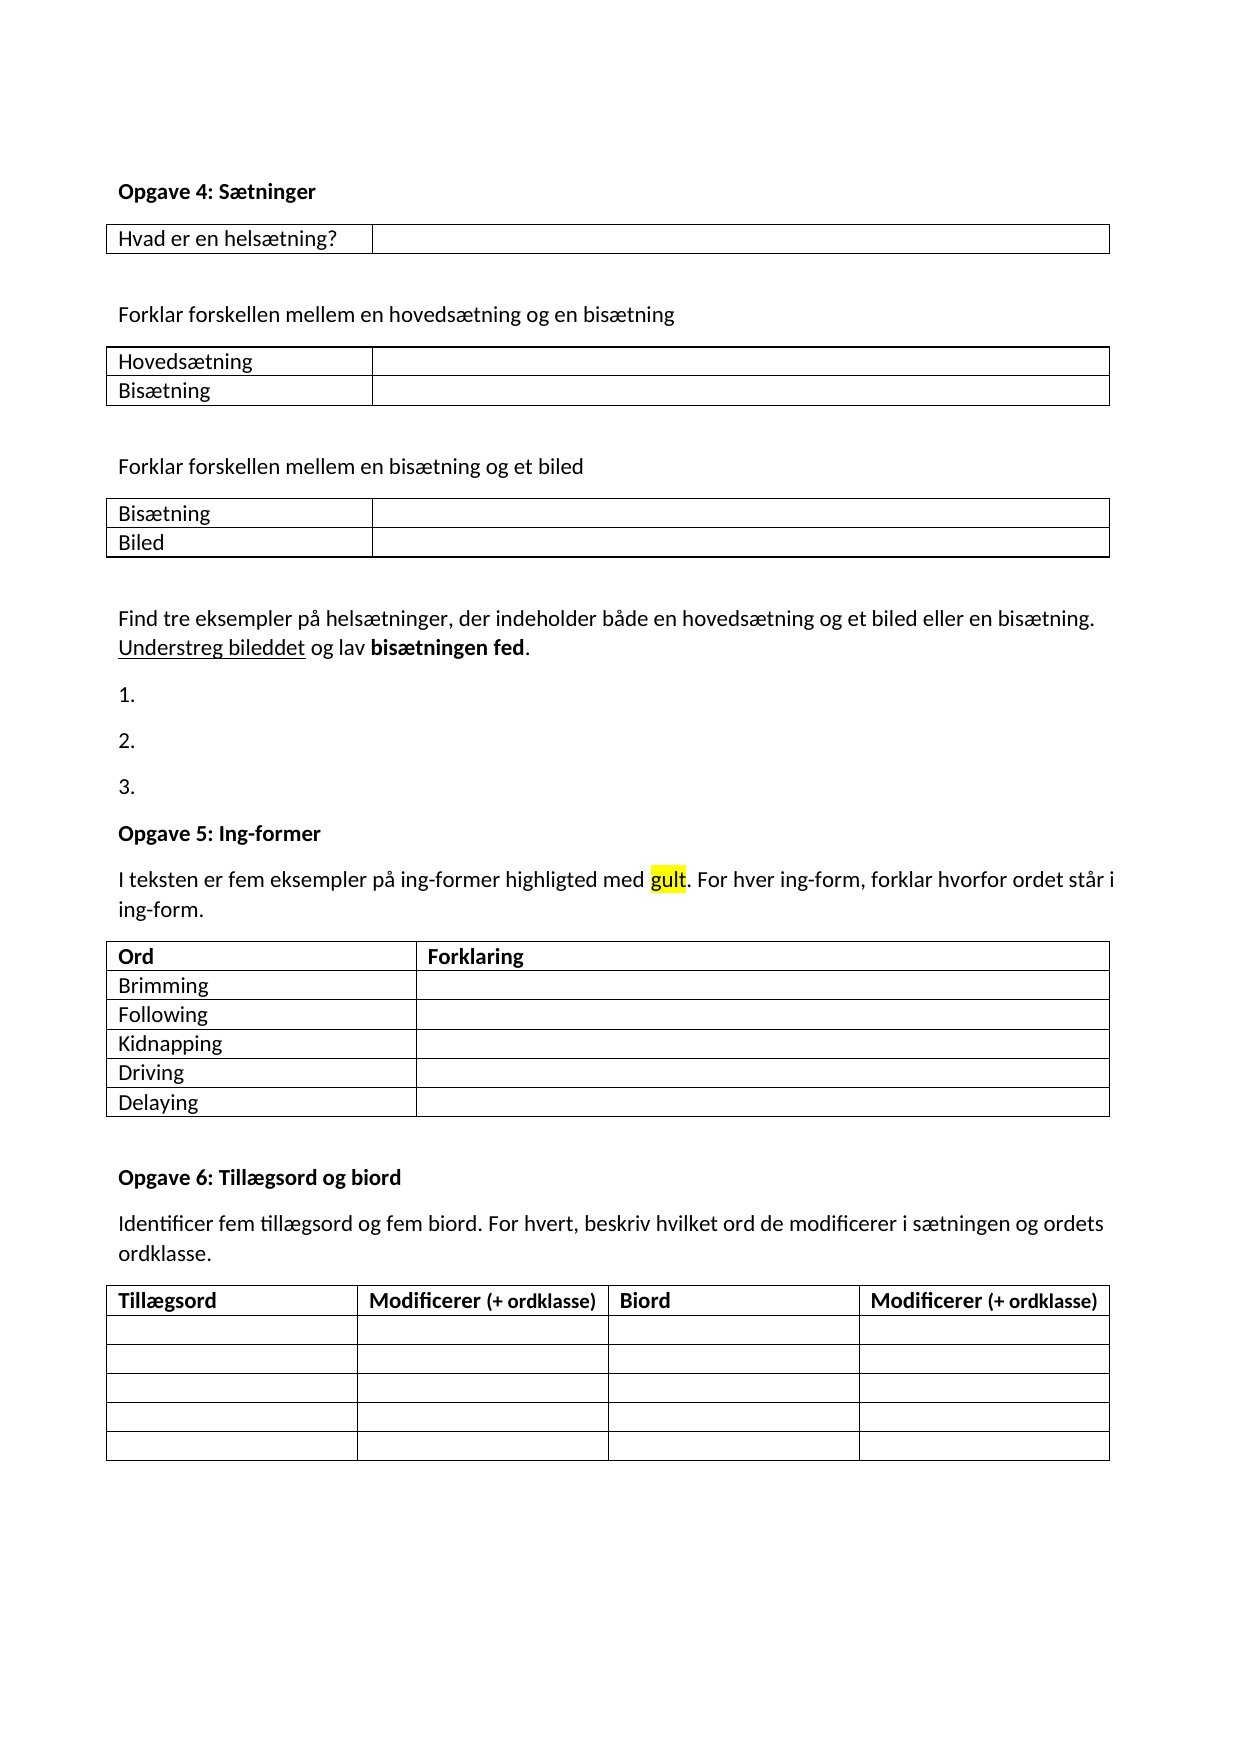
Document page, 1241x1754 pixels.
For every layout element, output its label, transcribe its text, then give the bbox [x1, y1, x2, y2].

text Identificer fem tillægsord og fem biord. For hvert, beskriv hvilket ord de modificerer i sætningen og ordets ordklasse. [118, 1209, 1122, 1267]
table_cell Bisætning [107, 376, 372, 404]
table_cell [860, 1432, 1109, 1460]
table_cell [107, 1432, 357, 1460]
table_header [373, 225, 1109, 253]
text 1. [118, 680, 1122, 708]
text Forklar forskellen mellem en hovedsætning og en bisætning [118, 300, 1122, 328]
table_cell [107, 1345, 357, 1373]
table_cell [358, 1374, 608, 1402]
table_cell Following [107, 1000, 416, 1028]
table_cell Kidnapping [107, 1030, 416, 1057]
table_cell [417, 1088, 1109, 1116]
text Opgave 4: Sætninger [118, 177, 1122, 205]
table_cell [860, 1403, 1109, 1431]
table_cell [609, 1432, 859, 1460]
text Opgave 6: Tillægsord og biord [118, 1163, 1122, 1191]
table_cell [860, 1345, 1109, 1373]
table_cell [358, 1432, 608, 1460]
table_cell [609, 1316, 859, 1343]
table_header Hovedsætning [107, 348, 372, 375]
text 2. [118, 726, 1122, 754]
table_cell Delaying [107, 1088, 416, 1116]
table_header Modificerer (+ ordklasse) [358, 1286, 608, 1314]
table_header [373, 348, 1109, 375]
table_cell [417, 1000, 1109, 1028]
table_cell Driving [107, 1059, 416, 1087]
table_cell [358, 1403, 608, 1431]
table_header Modificerer (+ ordklasse) [860, 1286, 1109, 1314]
table_header Biord [609, 1286, 859, 1314]
text Find tre eksempler på helsætninger, der indeholder både en hovedsætning og et biled eller en bisætning. Understreg bileddet og lav bisætningen fed. [118, 604, 1122, 661]
table_cell [373, 376, 1109, 404]
table_cell [373, 528, 1109, 556]
table_cell [107, 1316, 357, 1343]
text I teksten er fem eksempler på ing-former highligted med gult. For hver ing-form, forklar hvorfor ordet står i ing-form. [118, 865, 1122, 923]
table_cell [609, 1345, 859, 1373]
text 3. [118, 772, 1122, 801]
table_cell [860, 1316, 1109, 1343]
table_cell [860, 1374, 1109, 1402]
table_cell [609, 1374, 859, 1402]
table_cell [609, 1403, 859, 1431]
table_cell [358, 1345, 608, 1373]
text Forklar forskellen mellem en bisætning og et biled [118, 452, 1122, 480]
table_cell [107, 1403, 357, 1431]
table_cell Brimming [107, 971, 416, 999]
table_header Forklaring [417, 942, 1109, 970]
table_cell [417, 1030, 1109, 1057]
table_cell [107, 1374, 357, 1402]
text Opgave 5: Ing-former [118, 819, 1122, 847]
table_cell Biled [107, 528, 372, 556]
table_cell [358, 1316, 608, 1343]
table_cell [417, 971, 1109, 999]
table_header Ord [107, 942, 416, 970]
table_header Bisætning [107, 499, 372, 527]
table_header Hvad er en helsætning? [107, 225, 372, 253]
table_cell [417, 1059, 1109, 1087]
table_header [373, 499, 1109, 527]
table_header Tillægsord [107, 1286, 357, 1314]
